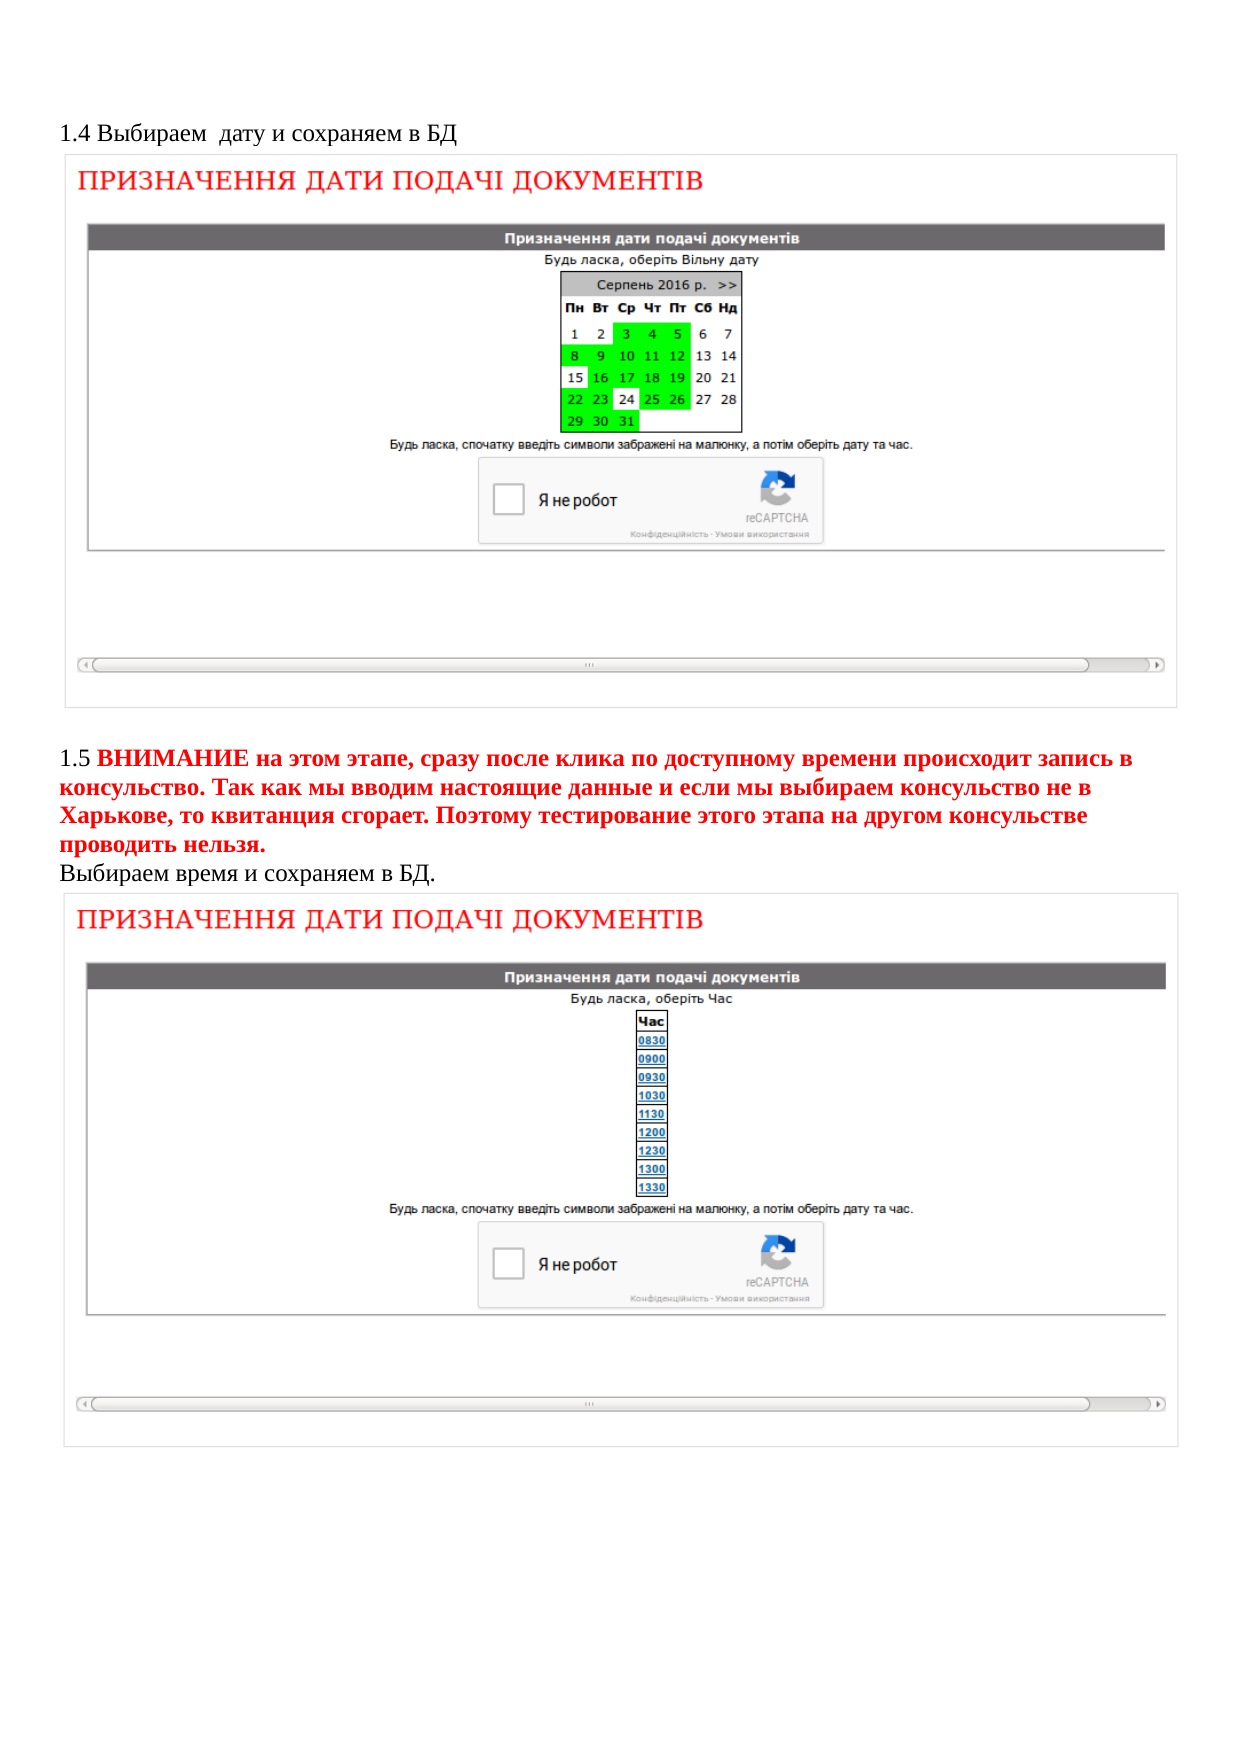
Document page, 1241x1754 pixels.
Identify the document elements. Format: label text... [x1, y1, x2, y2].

picture [59, 886, 1182, 1453]
text Выбираем время и сохраняем в БД. [59, 858, 1181, 886]
picture [59, 146, 1182, 715]
text 1.5 ВНИМАНИЕ на этом этапе, сразу после клика по доступному времени происходит запись в консульство. Так как мы вводим настоящие данные и если мы выбираем консульство не в Харькове, то квитанция сгорает. Поэтому тестирование этого этапа на другом консульстве проводить нельзя. [59, 743, 1181, 858]
text 1.4 Выбираем дату и сохраняем в БД [59, 118, 1181, 146]
